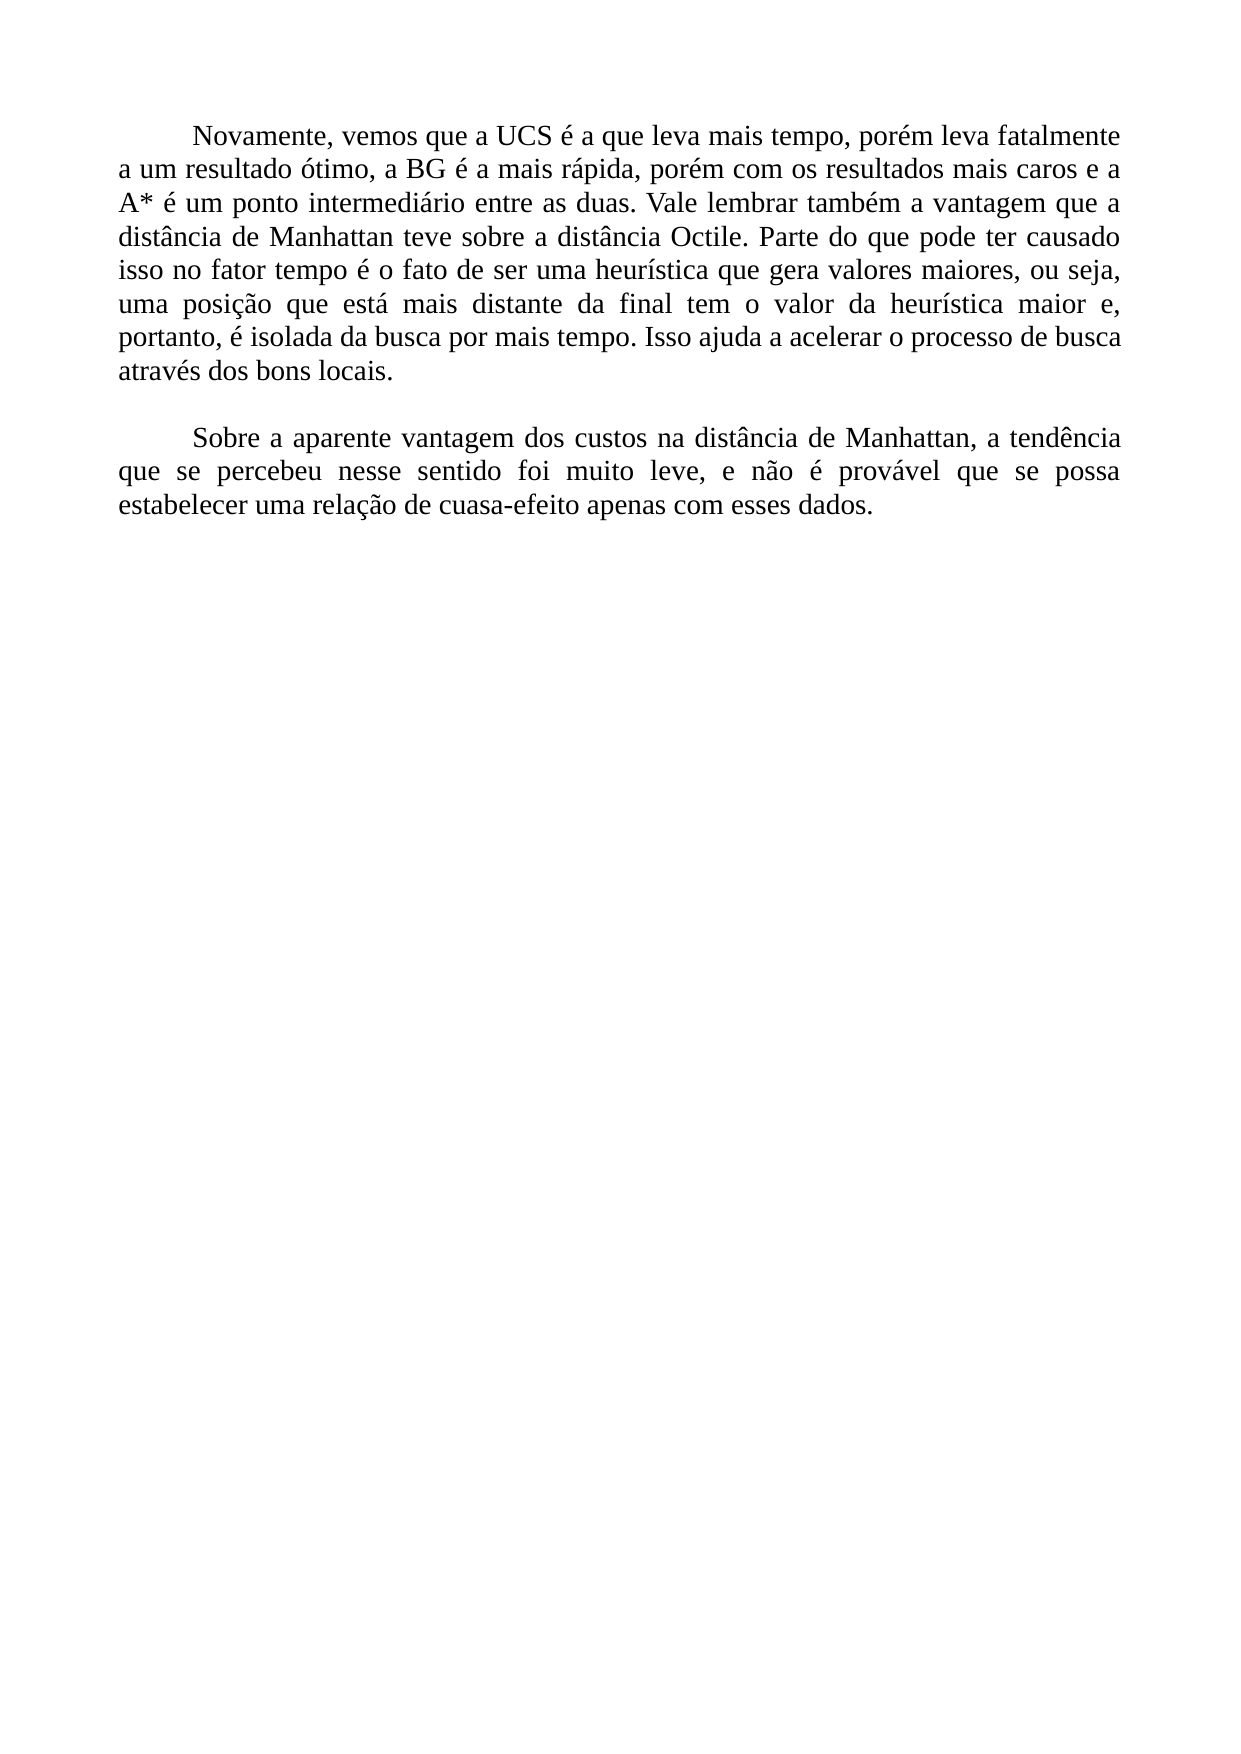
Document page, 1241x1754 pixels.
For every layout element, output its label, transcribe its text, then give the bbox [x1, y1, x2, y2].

text Novamente, vemos que a UCS é a que leva mais tempo, porém leva fatalmente a um resultado ótimo, a BG é a mais rápida, porém com os resultados mais caros e a A* é um ponto intermediário entre as duas. Vale lembrar também a vantagem que a distância de Manhattan teve sobre a distância Octile. Parte do que pode ter causado isso no fator tempo é o fato de ser uma heurística que gera valores maiores, ou seja, uma posição que está mais distante da final tem o valor da heurística maior e, portanto, é isolada da busca por mais tempo. Isso ajuda a acelerar o processo de busca através dos bons locais. [118, 118, 1122, 386]
text Sobre a aparente vantagem dos custos na distância de Manhattan, a tendência que se percebeu nesse sentido foi muito leve, e não é provável que se possa estabelecer uma relação de cuasa-efeito apenas com esses dados. [118, 420, 1122, 521]
